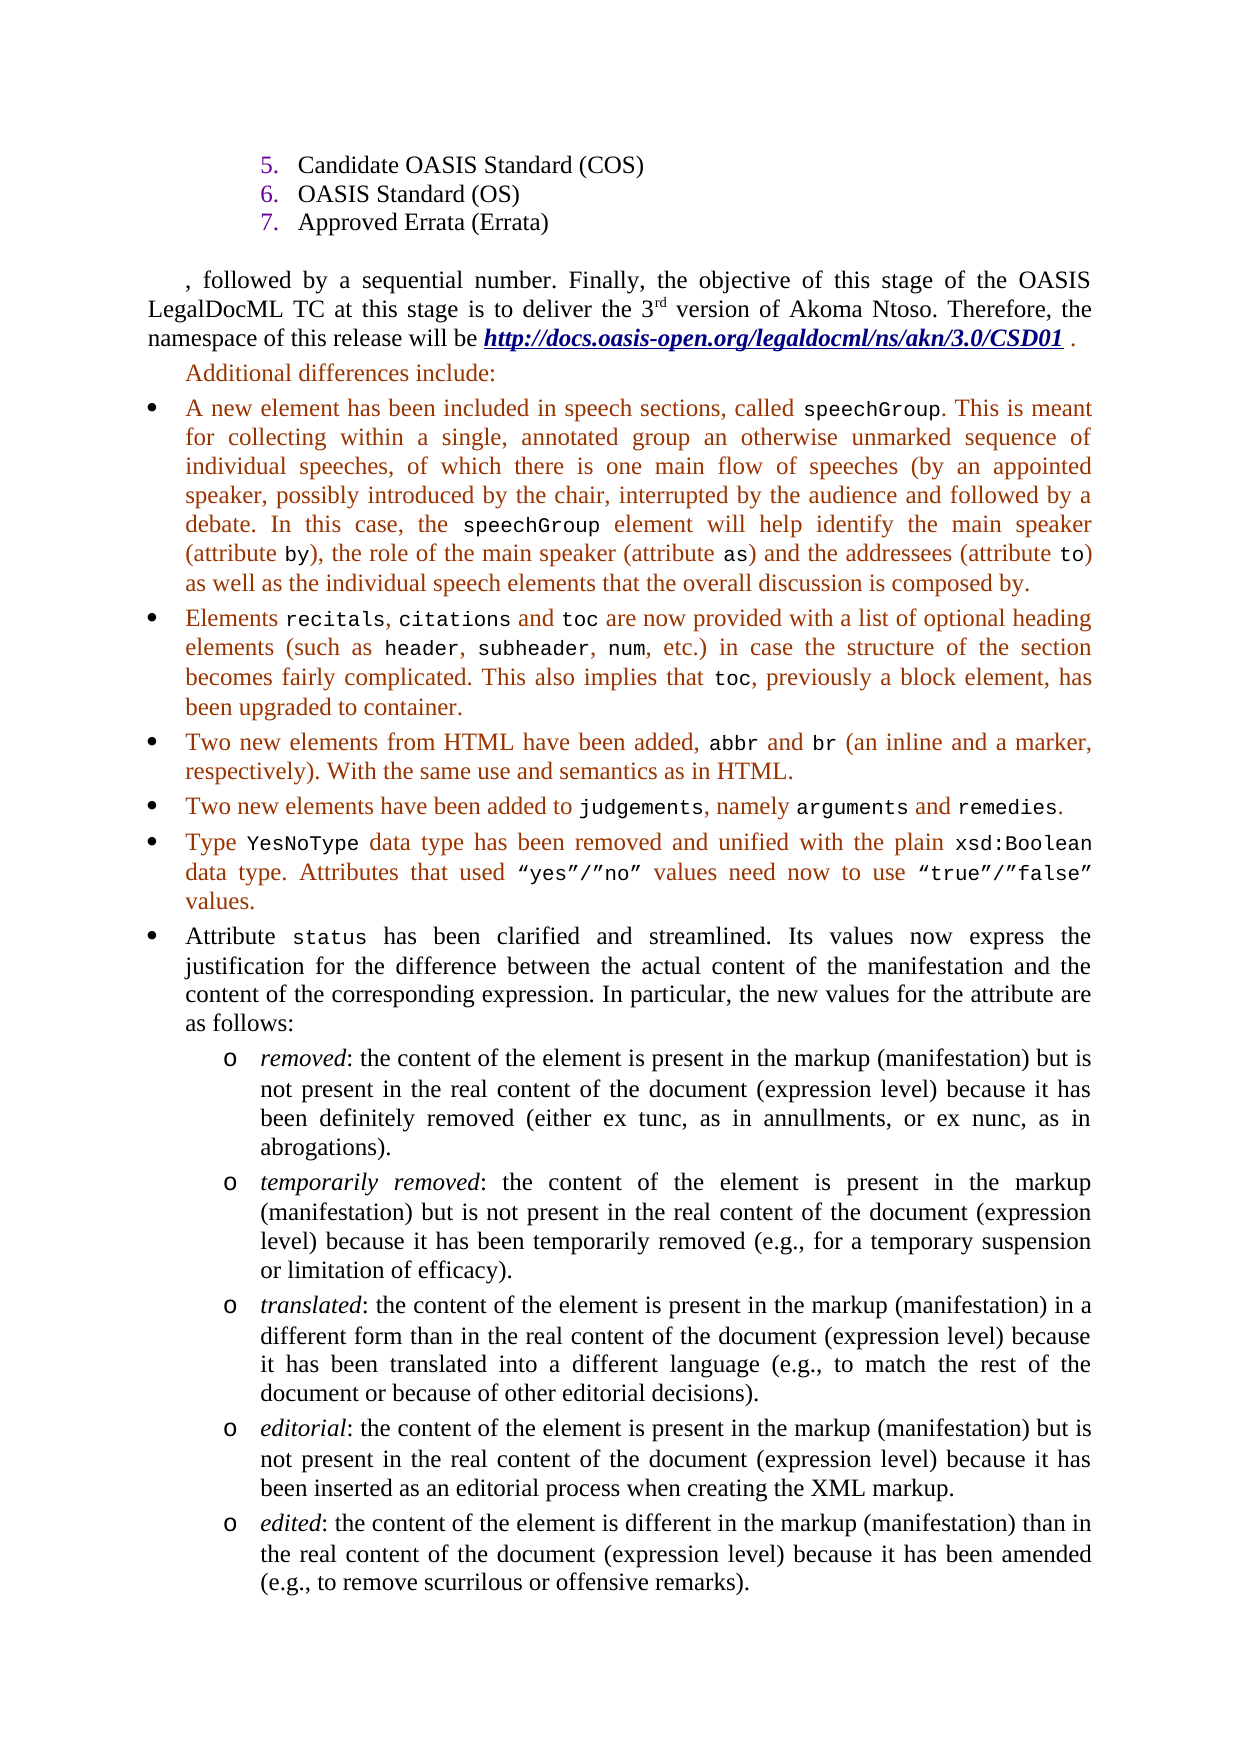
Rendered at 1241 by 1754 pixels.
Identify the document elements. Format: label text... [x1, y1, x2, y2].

list edited: the content of the element is different in the markup (manifestation) than in the real content of the document (expression level) because it has been amended (e.g., to remove scurrilous or offensive remarks). [223, 1508, 1092, 1596]
list translated: the content of the element is present in the markup (manifestation) in a different form than in the real content of the document (expression level) because it has been translated into a different language (e.g., to match the rest of the document or because of other editorial decisions). [223, 1290, 1092, 1407]
list Attribute status has been clarified and streamlined. Its values now express the justification for the difference between the actual content of the manifestation and the content of the corresponding expression. In particular, the new values for the attribute are as follows: [148, 921, 1092, 1037]
list temporarily removed: the content of the element is present in the markup (manifestation) but is not present in the real content of the document (expression level) because it has been temporarily removed (e.g., for a temporary suspension or limitation of efficacy). [223, 1167, 1092, 1284]
text , followed by a sequential number. Finally, the objective of this stage of the OASIS LegalDocML TC at this stage is to deliver the 3rd version of Akoma Ntoso. Therefore, the namespace of this release will be http://docs.oasis-open.org/legaldocml/ns/akn/3.0/CSD01 . [148, 265, 1092, 352]
list editorial: the content of the element is present in the markup (manifestation) but is not present in the real content of the document (expression level) because it has been inserted as an editorial process when creating the XML markup. [223, 1413, 1092, 1502]
list removed: the content of the element is present in the markup (manifestation) but is not present in the real content of the document (expression level) because it has been definitely removed (either ex tunc, as in annullments, or ex nunc, as in abrogations). [223, 1043, 1092, 1160]
list Type YesNoType data type has been removed and unified with the plain xsd:Boolean data type. Attributes that used “yes”/”no” values need now to use “true”/”false” values. [148, 827, 1092, 915]
list Two new elements from HTML have been added, abbr and br (an inline and a marker, respectively). With the same use and semantics as in HTML. [148, 727, 1092, 785]
list Approved Errata (Errata) [260, 207, 1092, 236]
text Additional differences include: [148, 358, 1092, 387]
list Candidate OASIS Standard (COS) [260, 150, 1092, 179]
list OASIS Standard (OS) [260, 179, 1092, 207]
list Two new elements have been added to judgements, namely arguments and remedies. [148, 791, 1092, 821]
list Elements recitals, citations and toc are now provided with a list of optional heading elements (such as header, subheader, num, etc.) in case the structure of the section becomes fairly complicated. This also implies that toc, previously a block element, has been upgraded to container. [148, 603, 1092, 720]
list A new element has been included in speech sections, called speechGroup. This is meant for collecting within a single, annotated group an otherwise unmarked sequence of individual speeches, of which there is one main flow of speeches (by an appointed speaker, possibly introduced by the chair, interrupted by the audience and followed by a debate. In this case, the speechGroup element will help identify the main speaker (attribute by), the role of the main speaker (attribute as) and the addressees (attribute to) as well as the individual speech elements that the overall discussion is composed by. [148, 393, 1092, 597]
